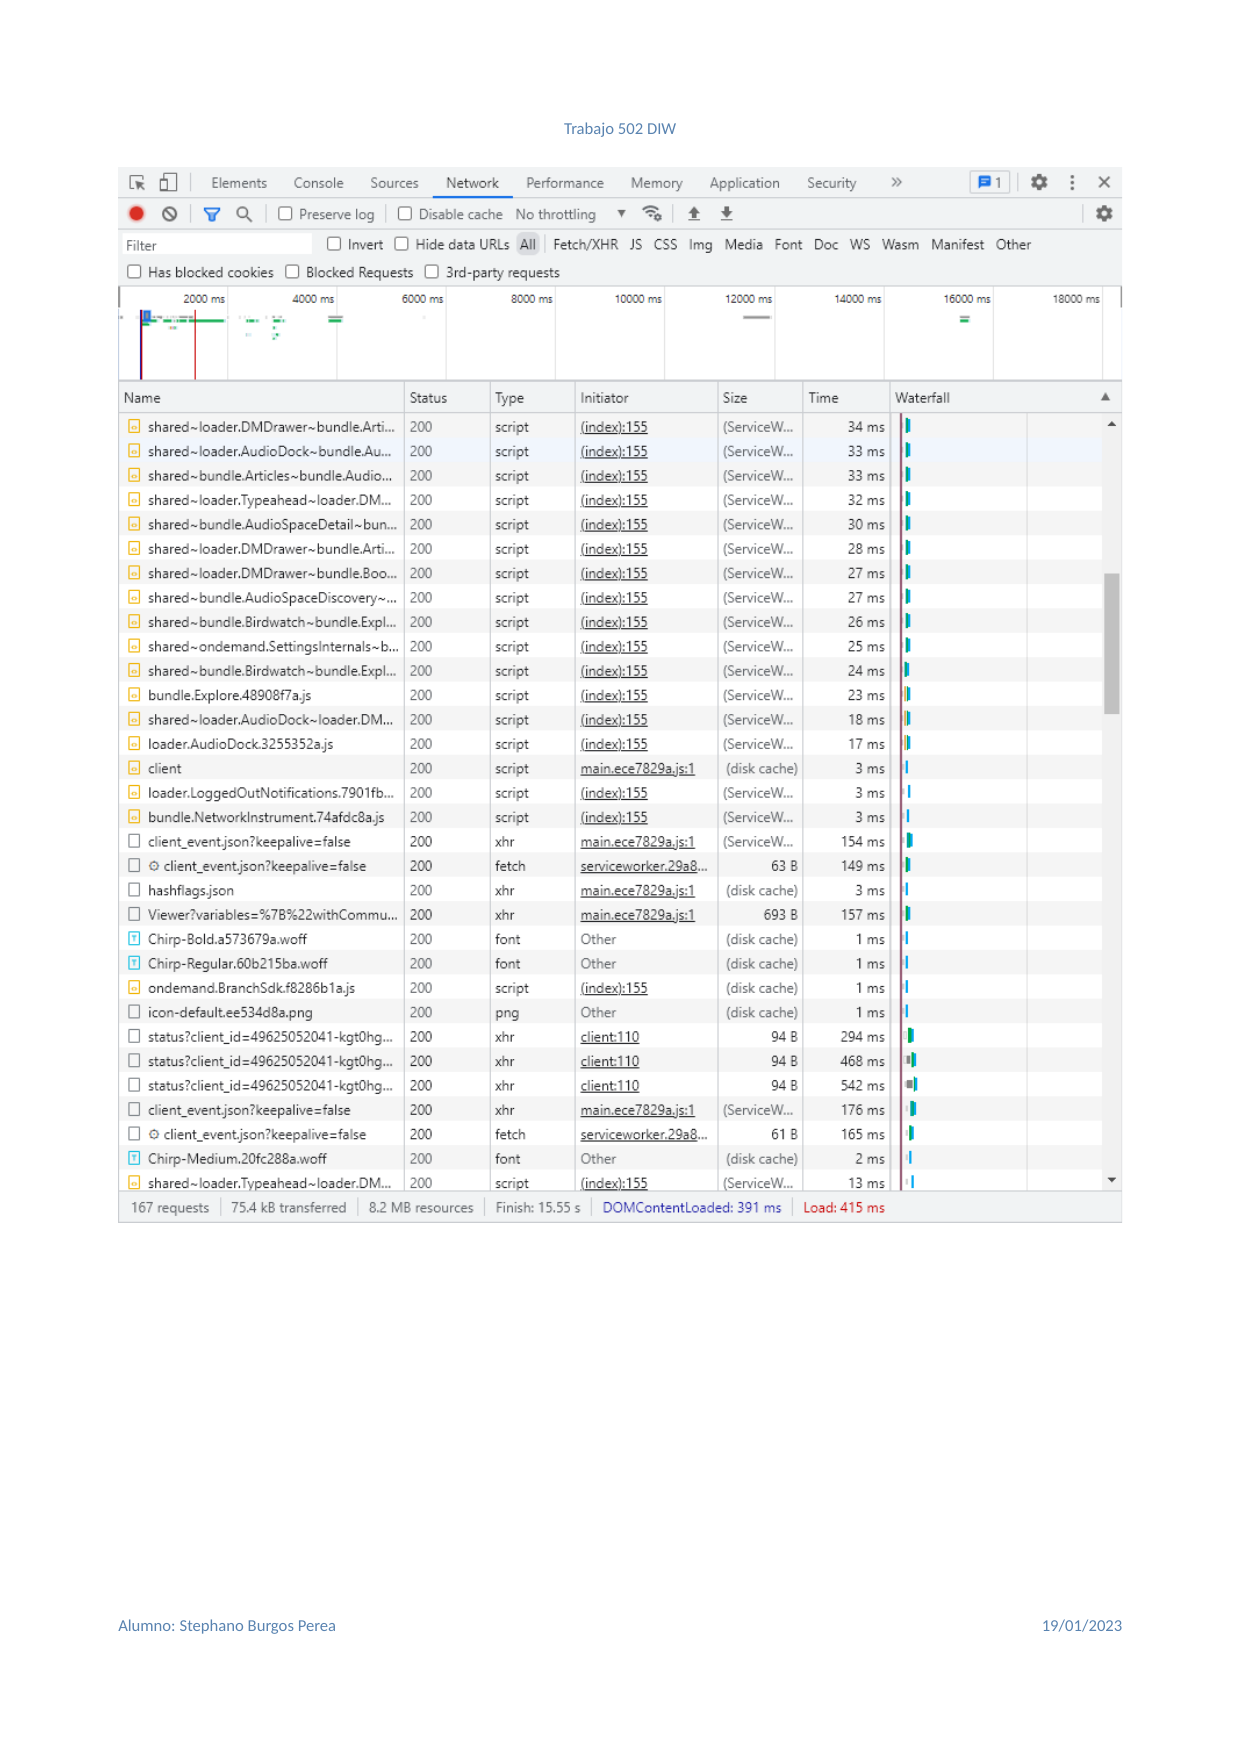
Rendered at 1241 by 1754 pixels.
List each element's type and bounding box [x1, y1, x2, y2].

picture [118, 167, 1123, 1223]
